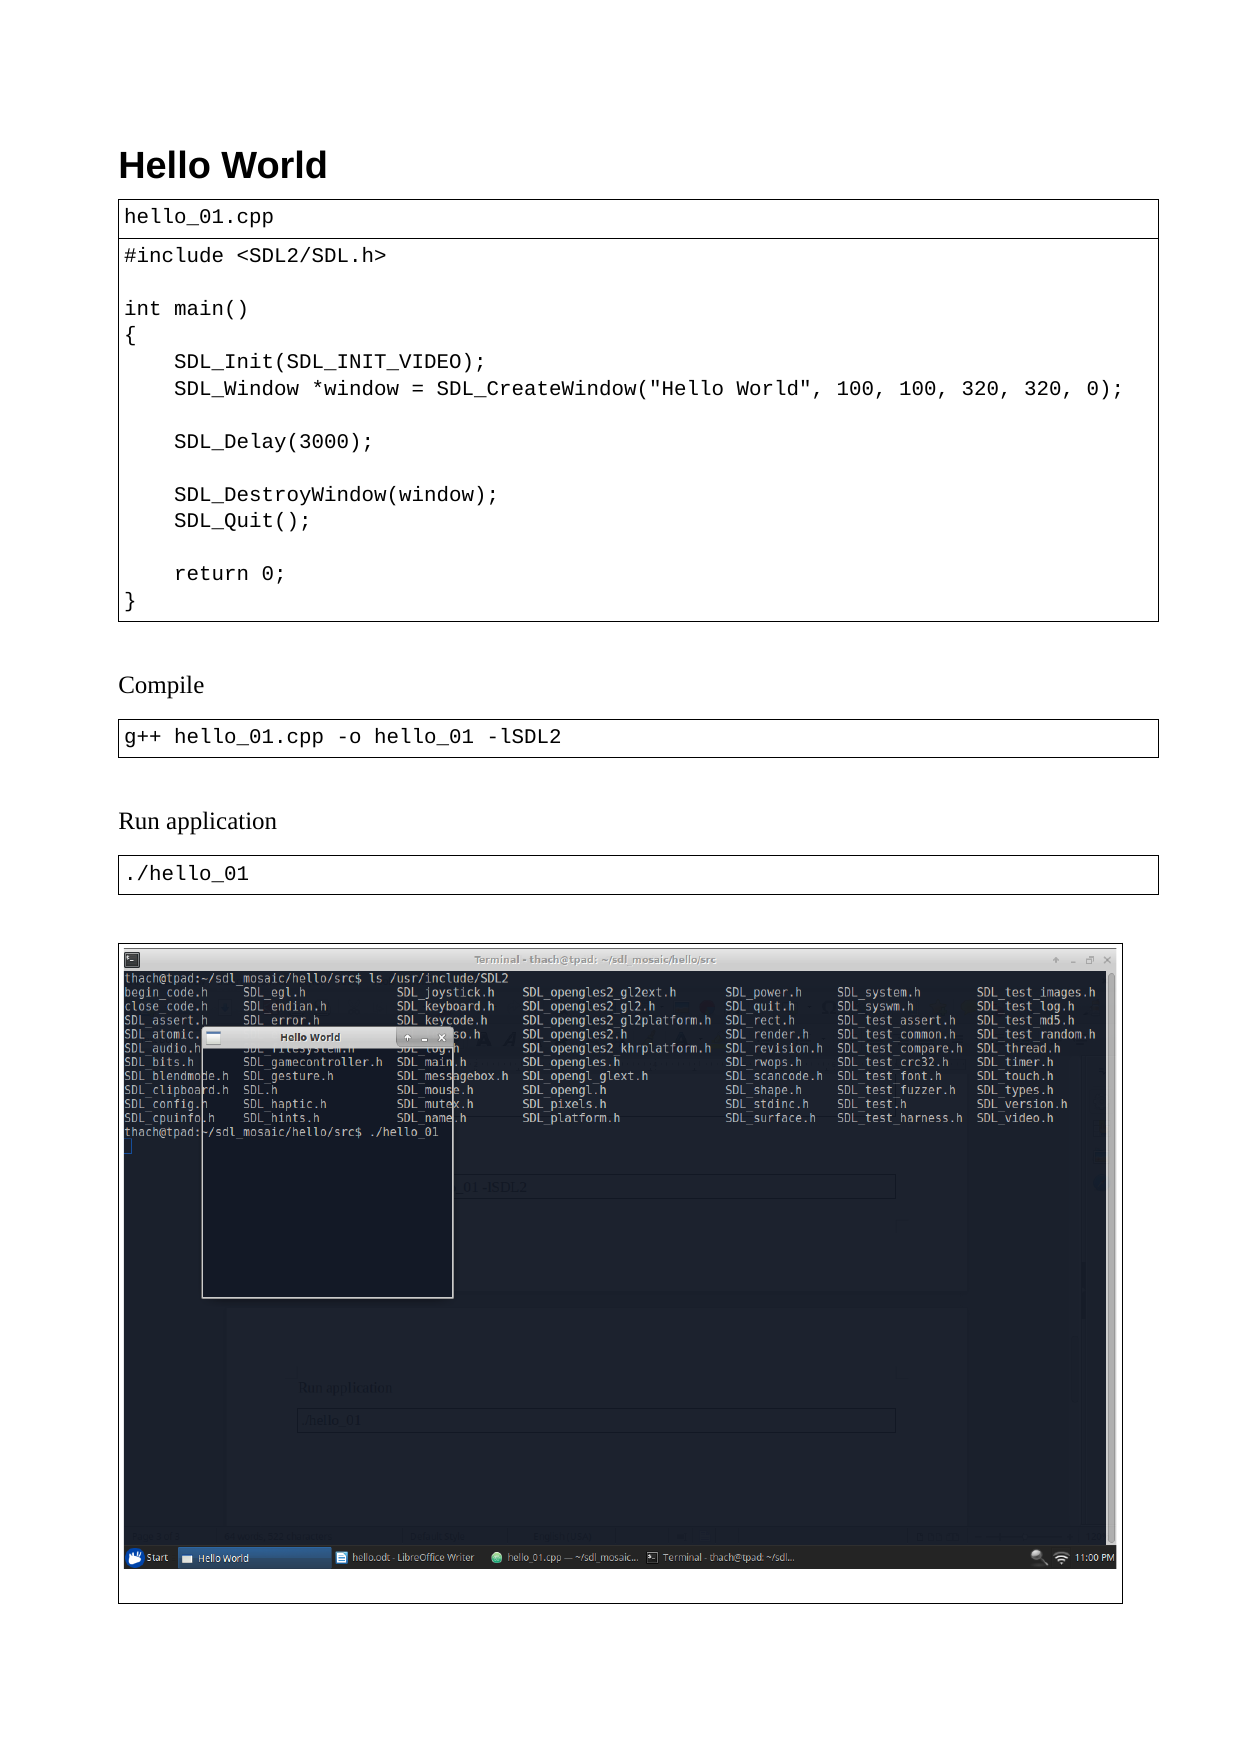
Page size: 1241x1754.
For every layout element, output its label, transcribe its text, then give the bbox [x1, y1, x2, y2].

table_header hello_01.cpp [119, 200, 1158, 237]
text Compile [118, 670, 1122, 699]
picture [123, 948, 1117, 1569]
table_header [119, 944, 1122, 1603]
table_cell #include <SDL2/SDL.h> int main() { SDL_Init(SDL_INIT_VIDEO); SDL_Window *window = SDL_CreateWindow("Hello World", 100, 100, 320, 320, 0); SDL_Delay(3000); SDL_DestroyWindow(window); SDL_Quit(); return 0; } [119, 239, 1158, 621]
text Run application [118, 806, 1122, 835]
subtitle Hello World [118, 143, 1122, 187]
table_header ./hello_01 [119, 856, 1158, 893]
table_header g++ hello_01.cpp -o hello_01 -lSDL2 [119, 720, 1158, 757]
